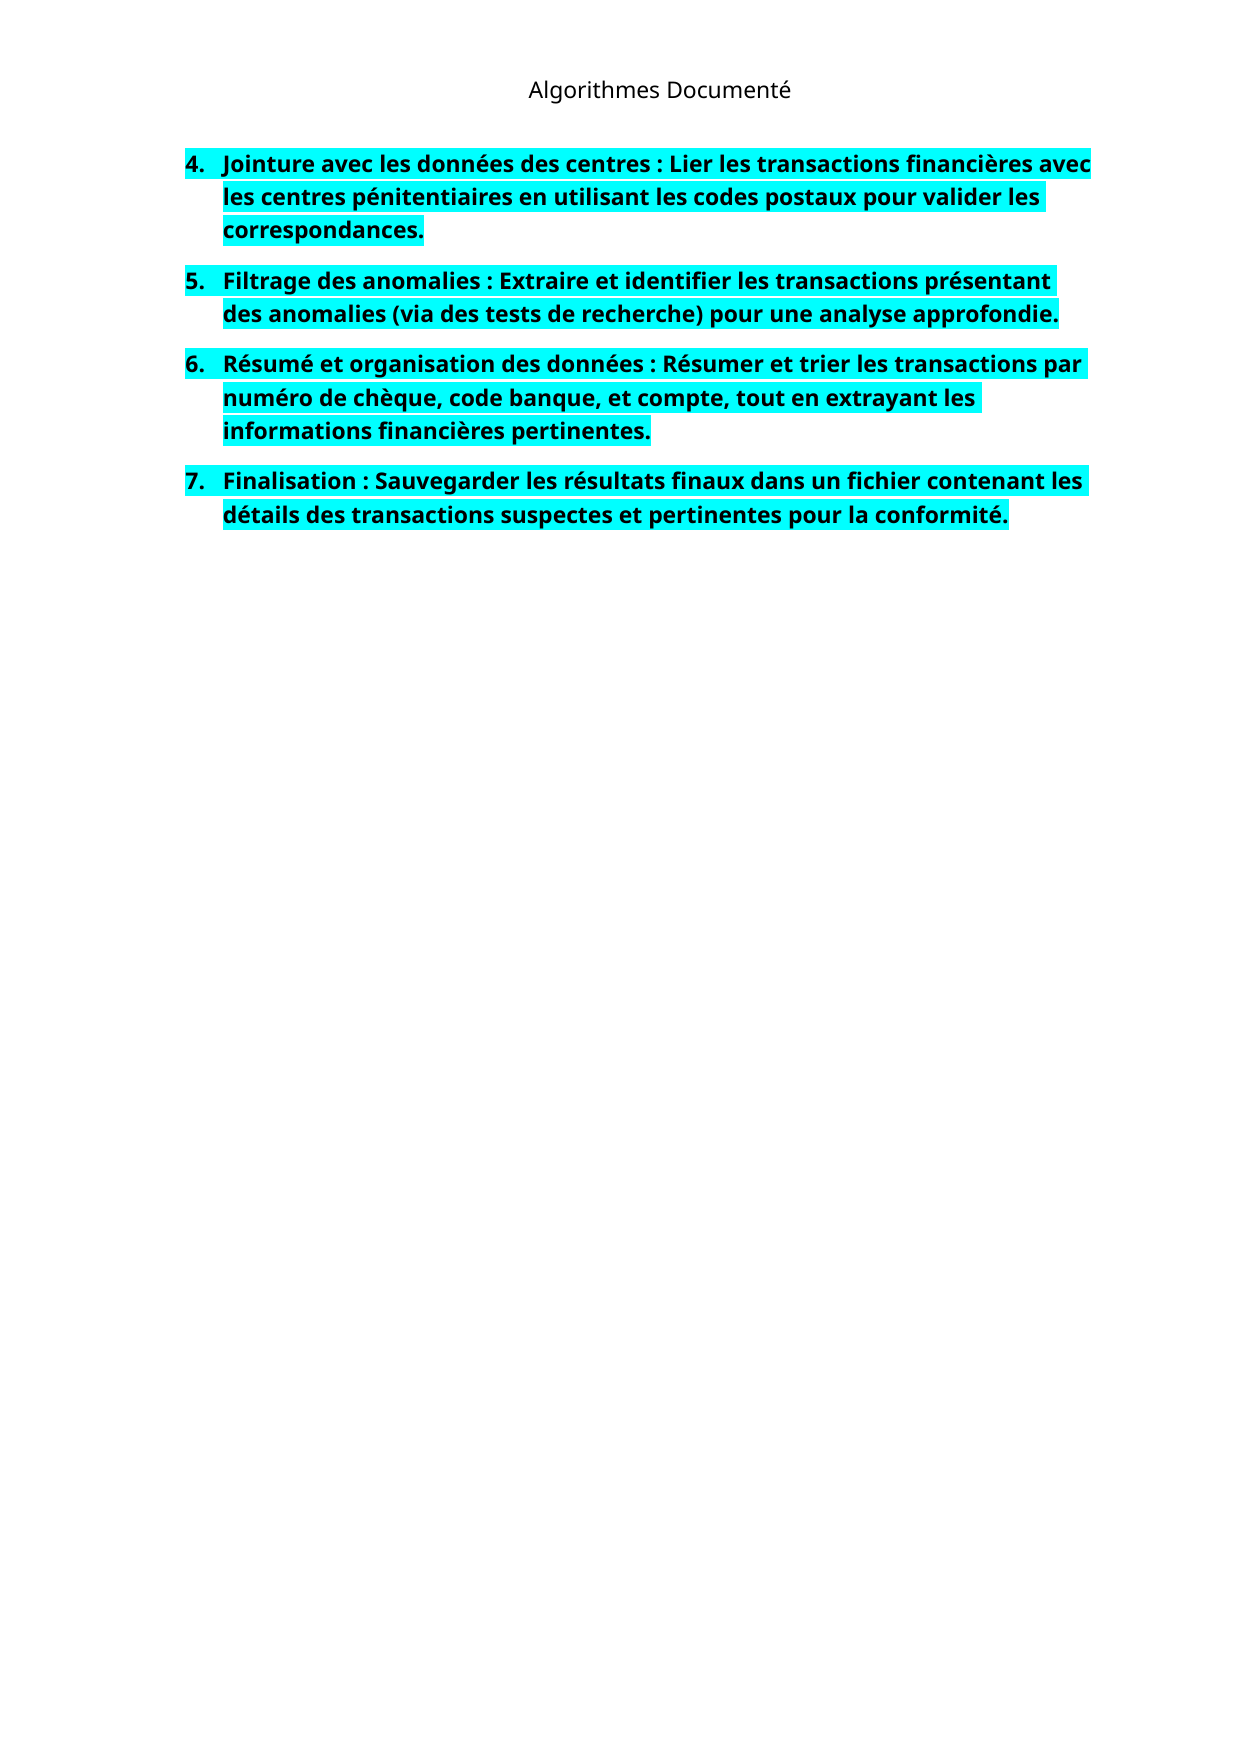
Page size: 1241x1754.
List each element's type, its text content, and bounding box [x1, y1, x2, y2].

list Finalisation : Sauvegarder les résultats finaux dans un fichier contenant les détails des transactions suspectes et pertinentes pour la conformité. [185, 465, 1093, 530]
list Jointure avec les données des centres : Lier les transactions financières avec les centres pénitentiaires en utilisant les codes postaux pour valider les correspondances. [185, 148, 1093, 246]
list Filtrage des anomalies : Extraire et identifier les transactions présentant des anomalies (via des tests de recherche) pour une analyse approfondie. [185, 264, 1093, 329]
list Résumé et organisation des données : Résumer et trier les transactions par numéro de chèque, code banque, et compte, tout en extrayant les informations financières pertinentes. [185, 348, 1093, 446]
